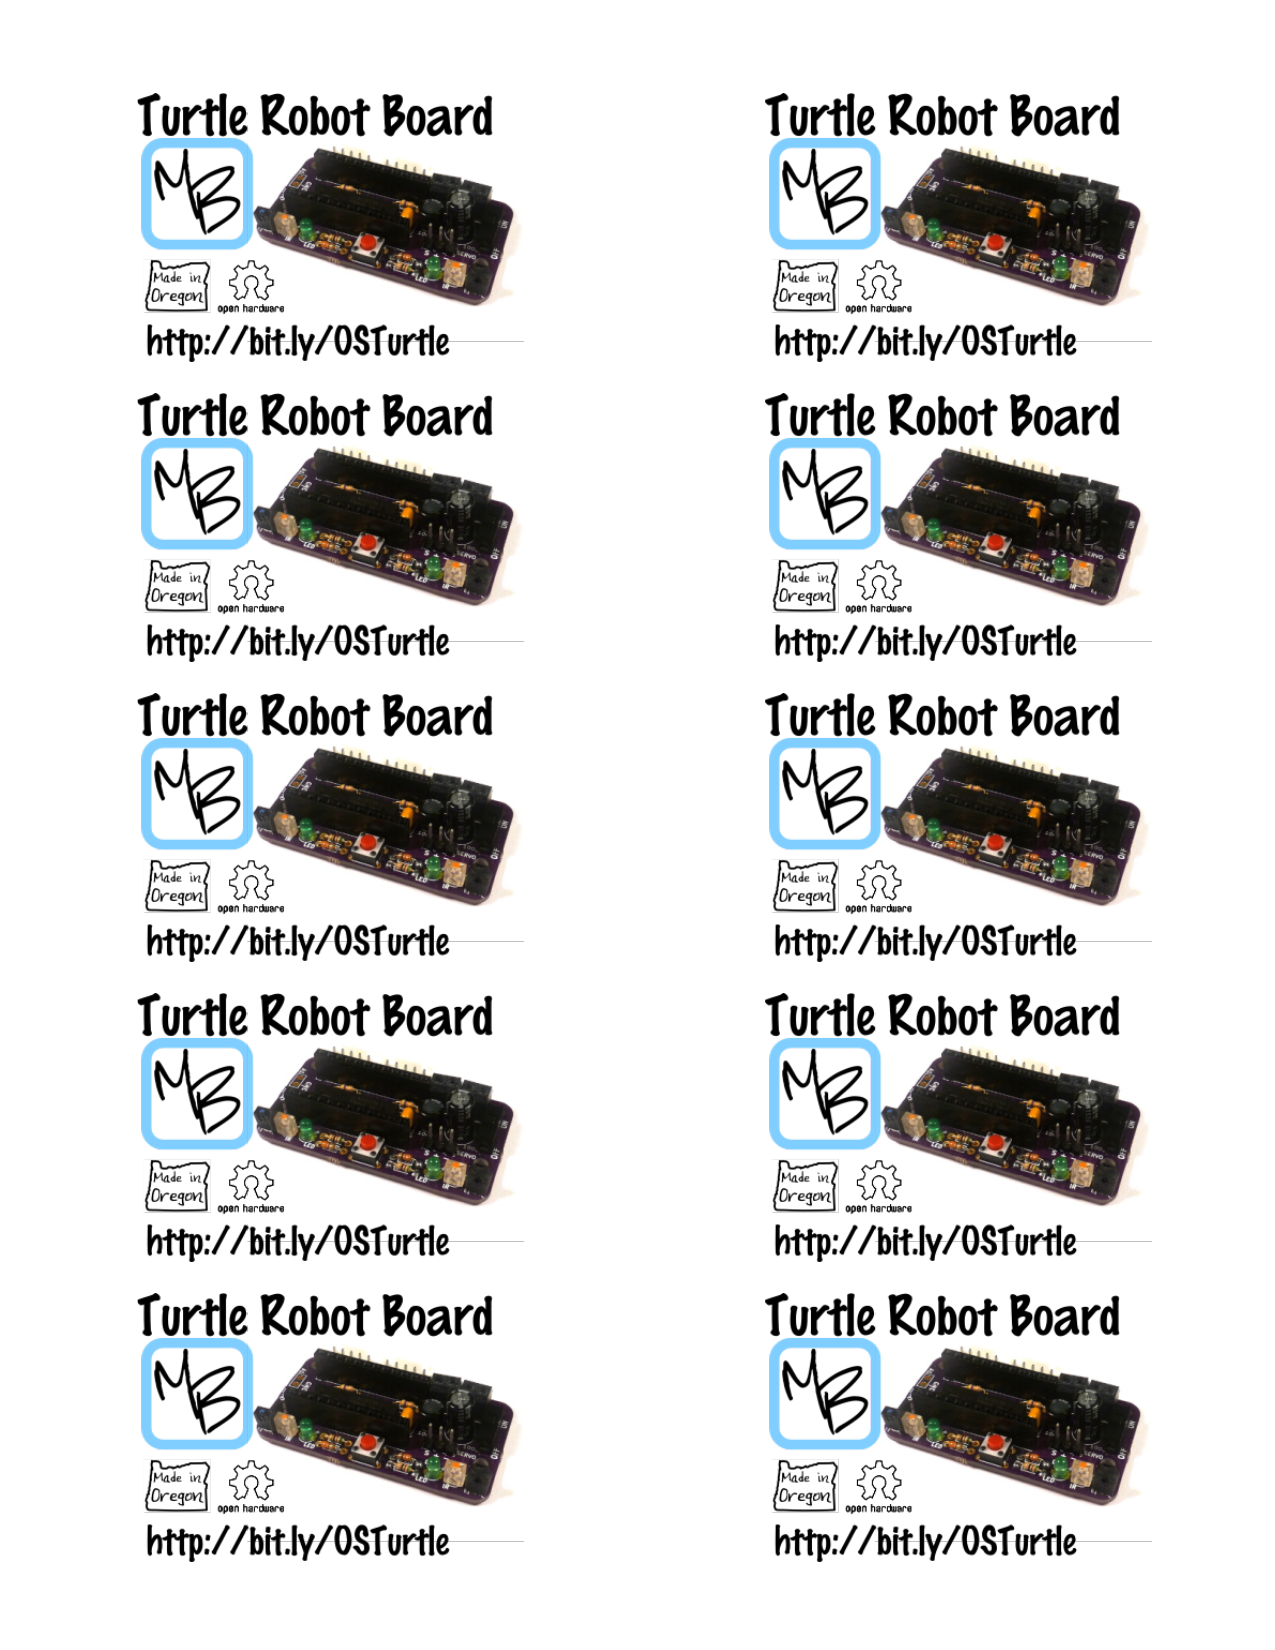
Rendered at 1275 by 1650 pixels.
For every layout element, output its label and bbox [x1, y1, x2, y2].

table_cell [646, 1275, 1257, 1575]
table_header [646, 75, 1257, 375]
table_cell [19, 675, 618, 975]
table_cell [646, 975, 1257, 1275]
picture [765, 1293, 1152, 1562]
table_cell [646, 675, 1257, 975]
picture [765, 393, 1152, 662]
picture [137, 993, 525, 1262]
table_header [618, 75, 646, 1575]
picture [137, 1293, 525, 1562]
picture [765, 93, 1152, 362]
table_header [19, 75, 618, 375]
table_cell [19, 1275, 618, 1575]
picture [765, 993, 1152, 1262]
table_cell [19, 975, 618, 1275]
table_cell [19, 375, 618, 675]
picture [765, 693, 1152, 962]
picture [137, 393, 525, 662]
table_cell [646, 375, 1257, 675]
picture [137, 693, 525, 962]
picture [137, 93, 525, 362]
